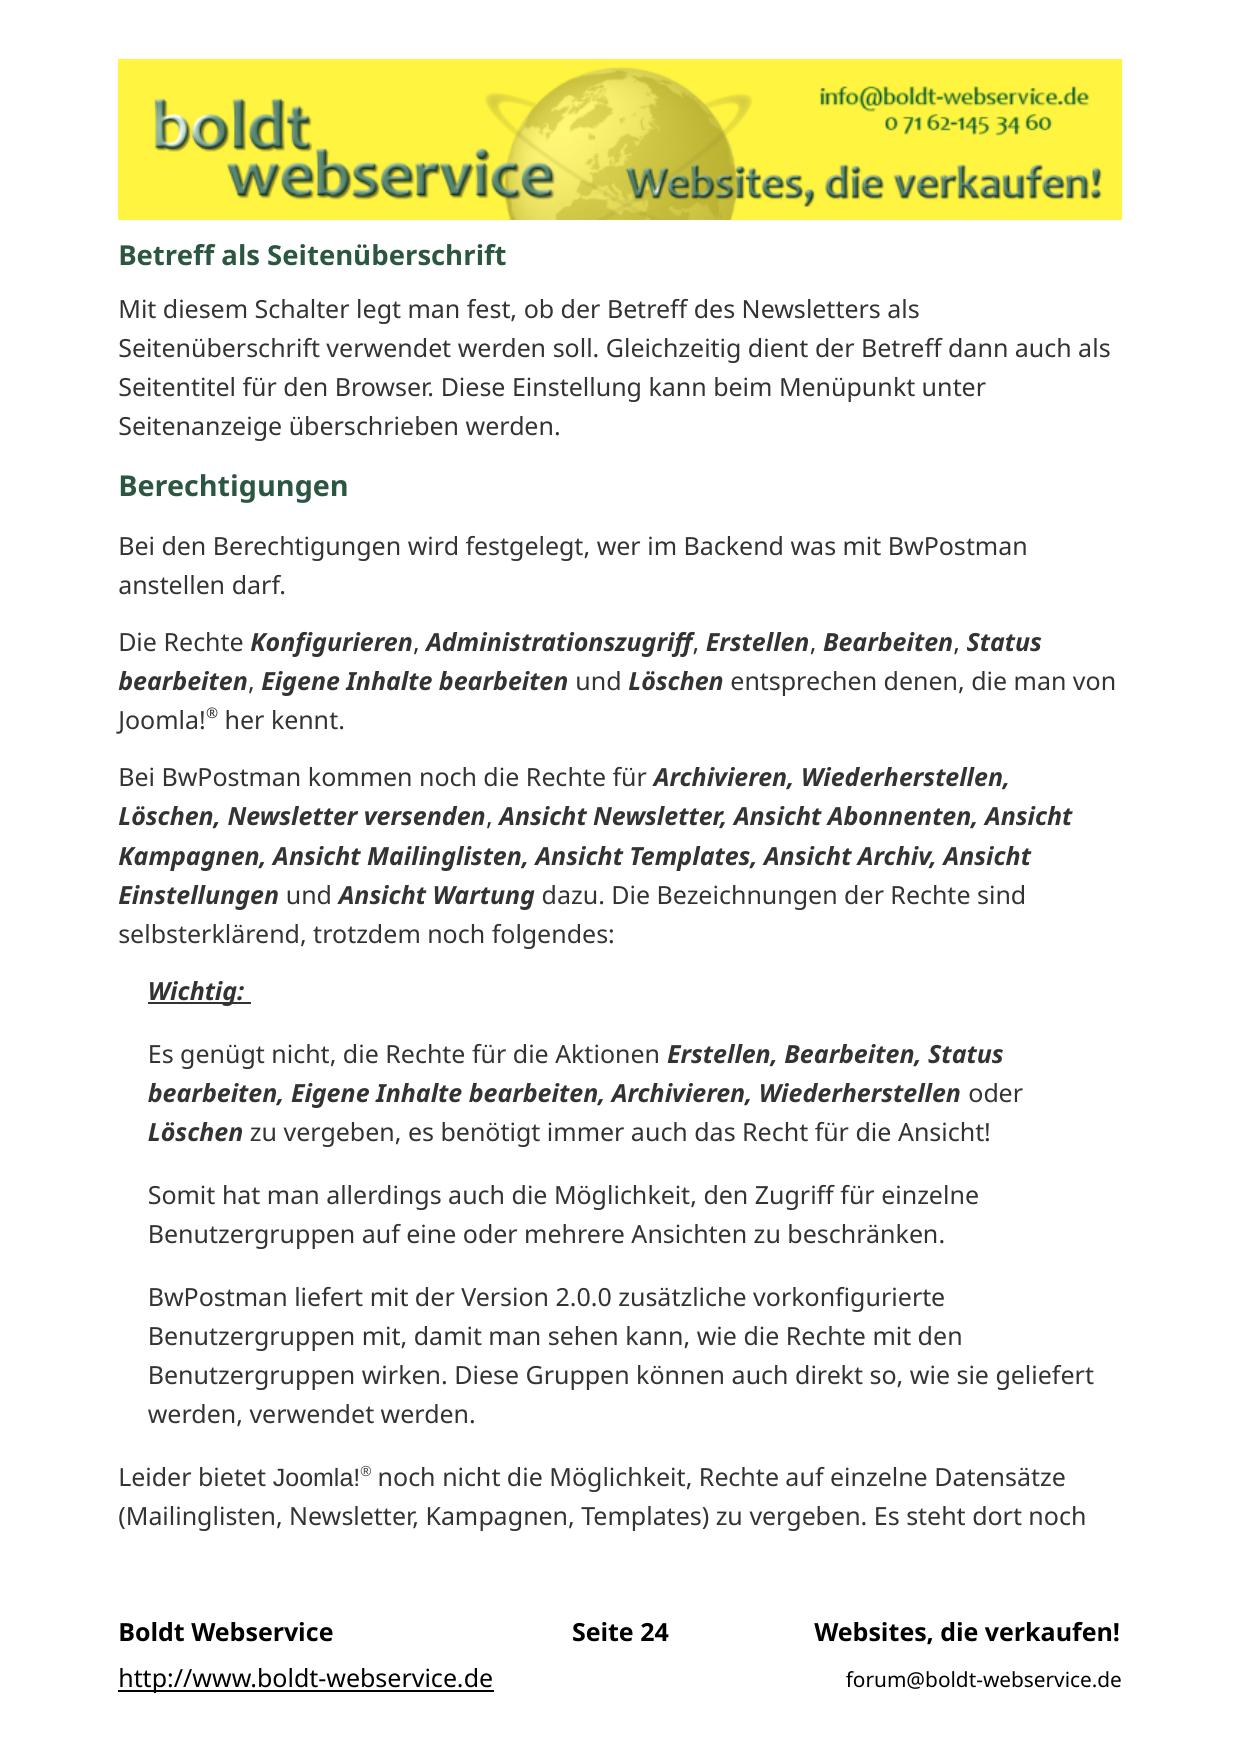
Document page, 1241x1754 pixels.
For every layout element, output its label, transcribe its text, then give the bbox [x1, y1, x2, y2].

subtitle Betreff als Seitenüberschrift [118, 236, 1122, 274]
text Mit diesem Schalter legt man fest, ob der Betreff des Newsletters als Seitenüberschrift verwendet werden soll. Gleichzeitig dient der Betreff dann auch als Seitentitel für den Browser. Diese Einstellung kann beim Menüpunkt unter Seitenanzeige überschrieben werden. [118, 291, 1122, 443]
subtitle Berechtigungen [118, 466, 1122, 505]
text Die Rechte Konfigurieren, Administrationszugriff, Erstellen, Bearbeiten, Status bearbeiten, Eigene Inhalte bearbeiten und Löschen entsprechen denen, die man von Joomla!® her kennt. [118, 625, 1122, 737]
text Bei BwPostman kommen noch die Rechte für Archivieren, Wiederherstellen, Löschen, Newsletter versenden, Ansicht Newsletter, Ansicht Abonnenten, Ansicht Kampagnen, Ansicht Mailinglisten, Ansicht Templates, Ansicht Archiv, Ansicht Einstellungen und Ansicht Wartung dazu. Die Bezeichnungen der Rechte sind selbsterklärend, trotzdem noch folgendes: [118, 760, 1122, 951]
text Somit hat man allerdings auch die Möglichkeit, den Zugriff für einzelne Benutzergruppen auf eine oder mehrere Ansichten zu beschränken. [148, 1177, 1122, 1251]
text BwPostman liefert mit der Version 2.0.0 zusätzliche vorkonfigurierte Benutzergruppen mit, damit man sehen kann, wie die Rechte mit den Benutzergruppen wirken. Diese Gruppen können auch direkt so, wie sie geliefert werden, verwendet werden. [148, 1279, 1122, 1431]
text Leider bietet Joomla!® noch nicht die Möglichkeit, Rechte auf einzelne Datensätze (Mailinglisten, Newsletter, Kampagnen, Templates) zu vergeben. Es steht dort noch [118, 1460, 1122, 1533]
text Bei den Berechtigungen wird festgelegt, wer im Backend was mit BwPostman anstellen darf. [118, 529, 1122, 602]
text Wichtig: [148, 973, 1122, 1007]
text Es genügt nicht, die Rechte für die Aktionen Erstellen, Bearbeiten, Status bearbeiten, Eigene Inhalte bearbeiten, Archivieren, Wiederherstellen oder Löschen zu vergeben, es benötigt immer auch das Recht für die Ansicht! [148, 1036, 1122, 1149]
picture [118, 59, 1123, 220]
